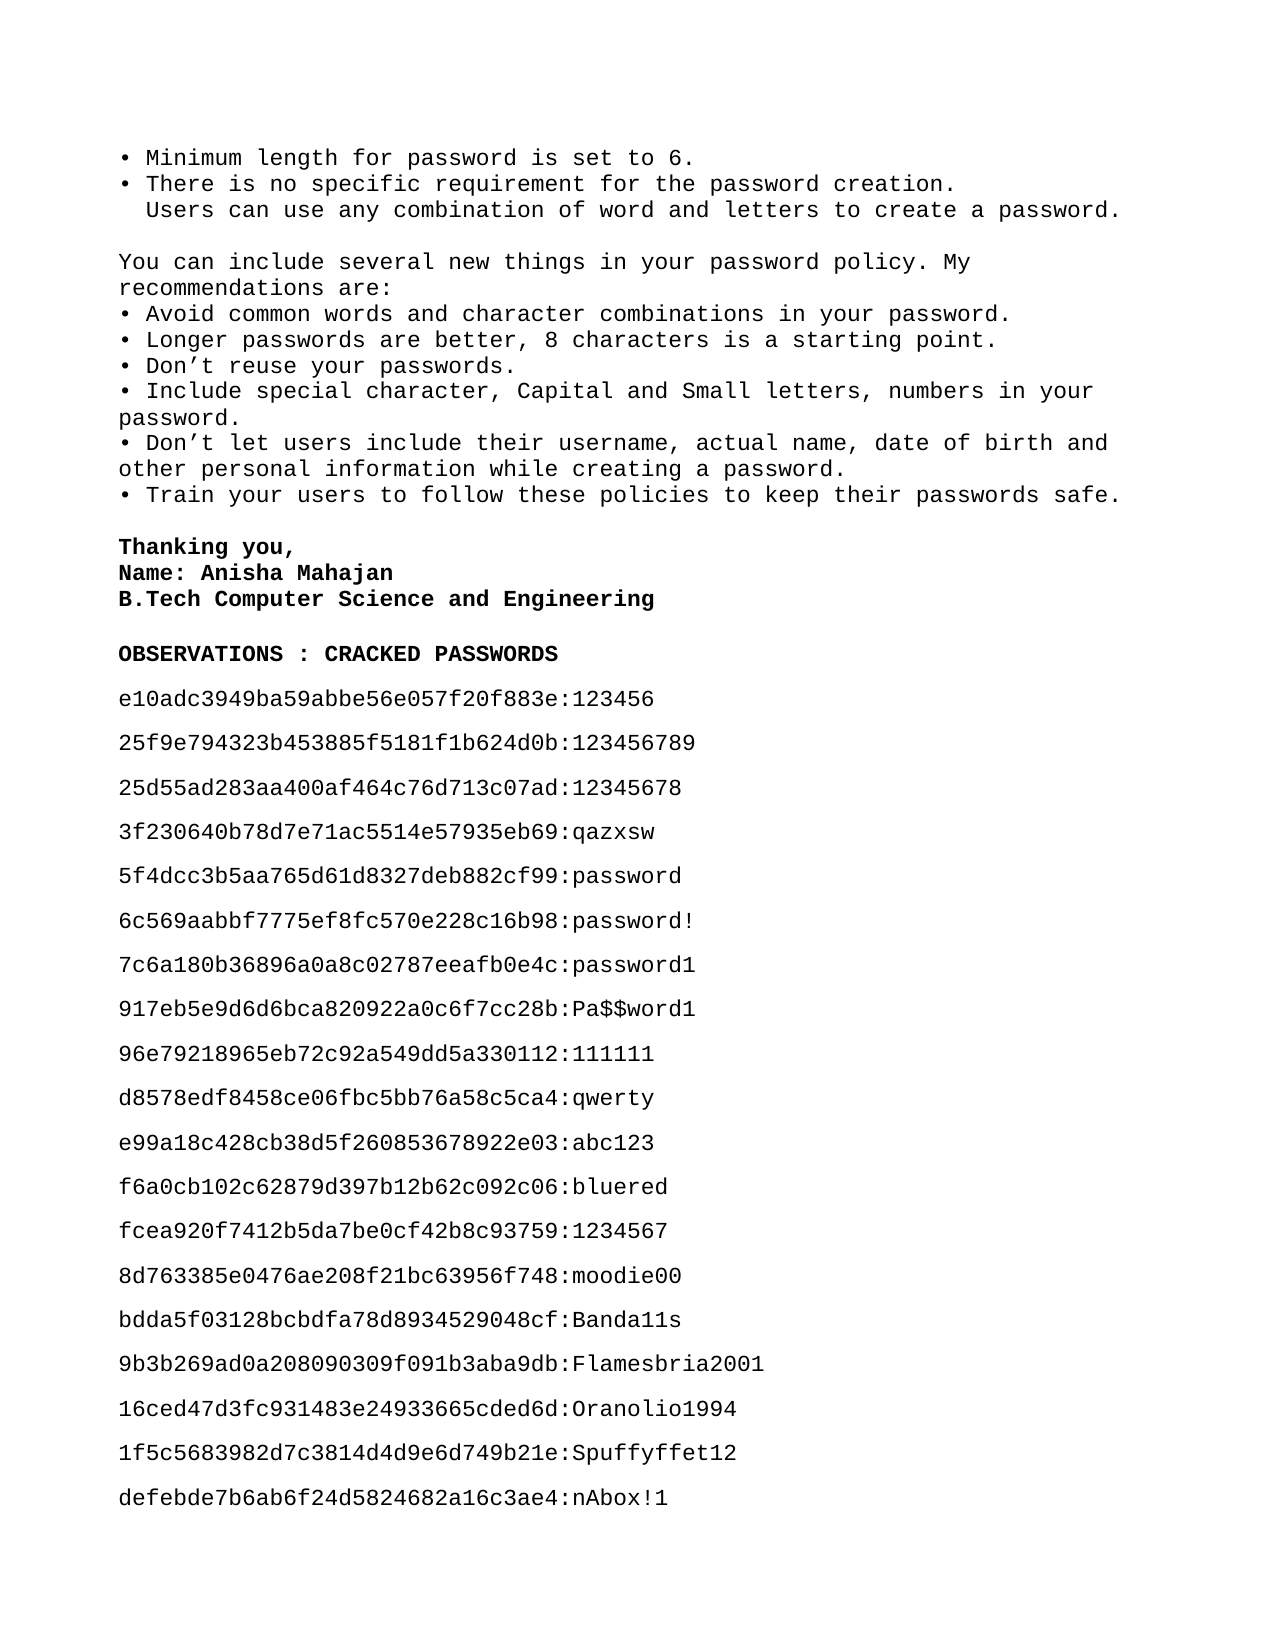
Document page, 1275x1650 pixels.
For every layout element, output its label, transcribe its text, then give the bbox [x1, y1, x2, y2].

text d8578edf8458ce06fbc5bb76a58c5ca4:qwerty [118, 1087, 1157, 1112]
text • Train your users to follow these policies to keep their passwords safe. [118, 484, 1157, 509]
text • Longer passwords are better, 8 characters is a starting point. [118, 328, 1157, 354]
text 96e79218965eb72c92a549dd5a330112:111111 [118, 1042, 1157, 1068]
text 16ced47d3fc931483e24933665cded6d:Oranolio1994 [118, 1397, 1157, 1423]
text • There is no specific requirement for the password creation. [118, 172, 1157, 198]
text 6c569aabbf7775ef8fc570e228c16b98:password! [118, 909, 1157, 935]
text fcea920f7412b5da7be0cf42b8c93759:1234567 [118, 1220, 1157, 1246]
text 25d55ad283aa400af464c76d713c07ad:12345678 [118, 776, 1157, 802]
text • Minimum length for password is set to 6. [118, 146, 1157, 172]
text 25f9e794323b453885f5181f1b624d0b:123456789 [118, 732, 1157, 757]
text 1f5c5683982d7c3814d4d9e6d749b21e:Spuffyffet12 [118, 1442, 1157, 1467]
text f6a0cb102c62879d397b12b62c092c06:bluered [118, 1175, 1157, 1201]
text Users can use any combination of word and letters to create a password. [118, 198, 1157, 224]
text defebde7b6ab6f24d5824682a16c3ae4:nAbox!1 [118, 1486, 1157, 1512]
text OBSERVATIONS : CRACKED PASSWORDS [118, 643, 1157, 669]
text • Don’t reuse your passwords. [118, 354, 1157, 380]
text 917eb5e9d6d6bca820922a0c6f7cc28b:Pa$$word1 [118, 998, 1157, 1024]
text 7c6a180b36896a0a8c02787eeafb0e4c:password1 [118, 953, 1157, 979]
text Name: Anisha Mahajan [118, 561, 1157, 587]
text You can include several new things in your password policy. My recommendations are: [118, 250, 1157, 302]
text e99a18c428cb38d5f260853678922e03:abc123 [118, 1131, 1157, 1157]
text 5f4dcc3b5aa765d61d8327deb882cf99:password [118, 865, 1157, 891]
text • Include special character, Capital and Small letters, numbers in your password. [118, 380, 1157, 432]
text 8d763385e0476ae208f21bc63956f748:moodie00 [118, 1264, 1157, 1290]
text e10adc3949ba59abbe56e057f20f883e:123456 [118, 687, 1157, 713]
text • Avoid common words and character combinations in your password. [118, 302, 1157, 328]
text B.Tech Computer Science and Engineering [118, 587, 1157, 613]
text bdda5f03128bcbdfa78d8934529048cf:Banda11s [118, 1308, 1157, 1334]
text 3f230640b78d7e71ac5514e57935eb69:qazxsw [118, 820, 1157, 846]
text Thanking you, [118, 536, 1157, 561]
text • Don’t let users include their username, actual name, date of birth and other personal information while creating a password. [118, 432, 1157, 484]
text 9b3b269ad0a208090309f091b3aba9db:Flamesbria2001 [118, 1353, 1157, 1379]
